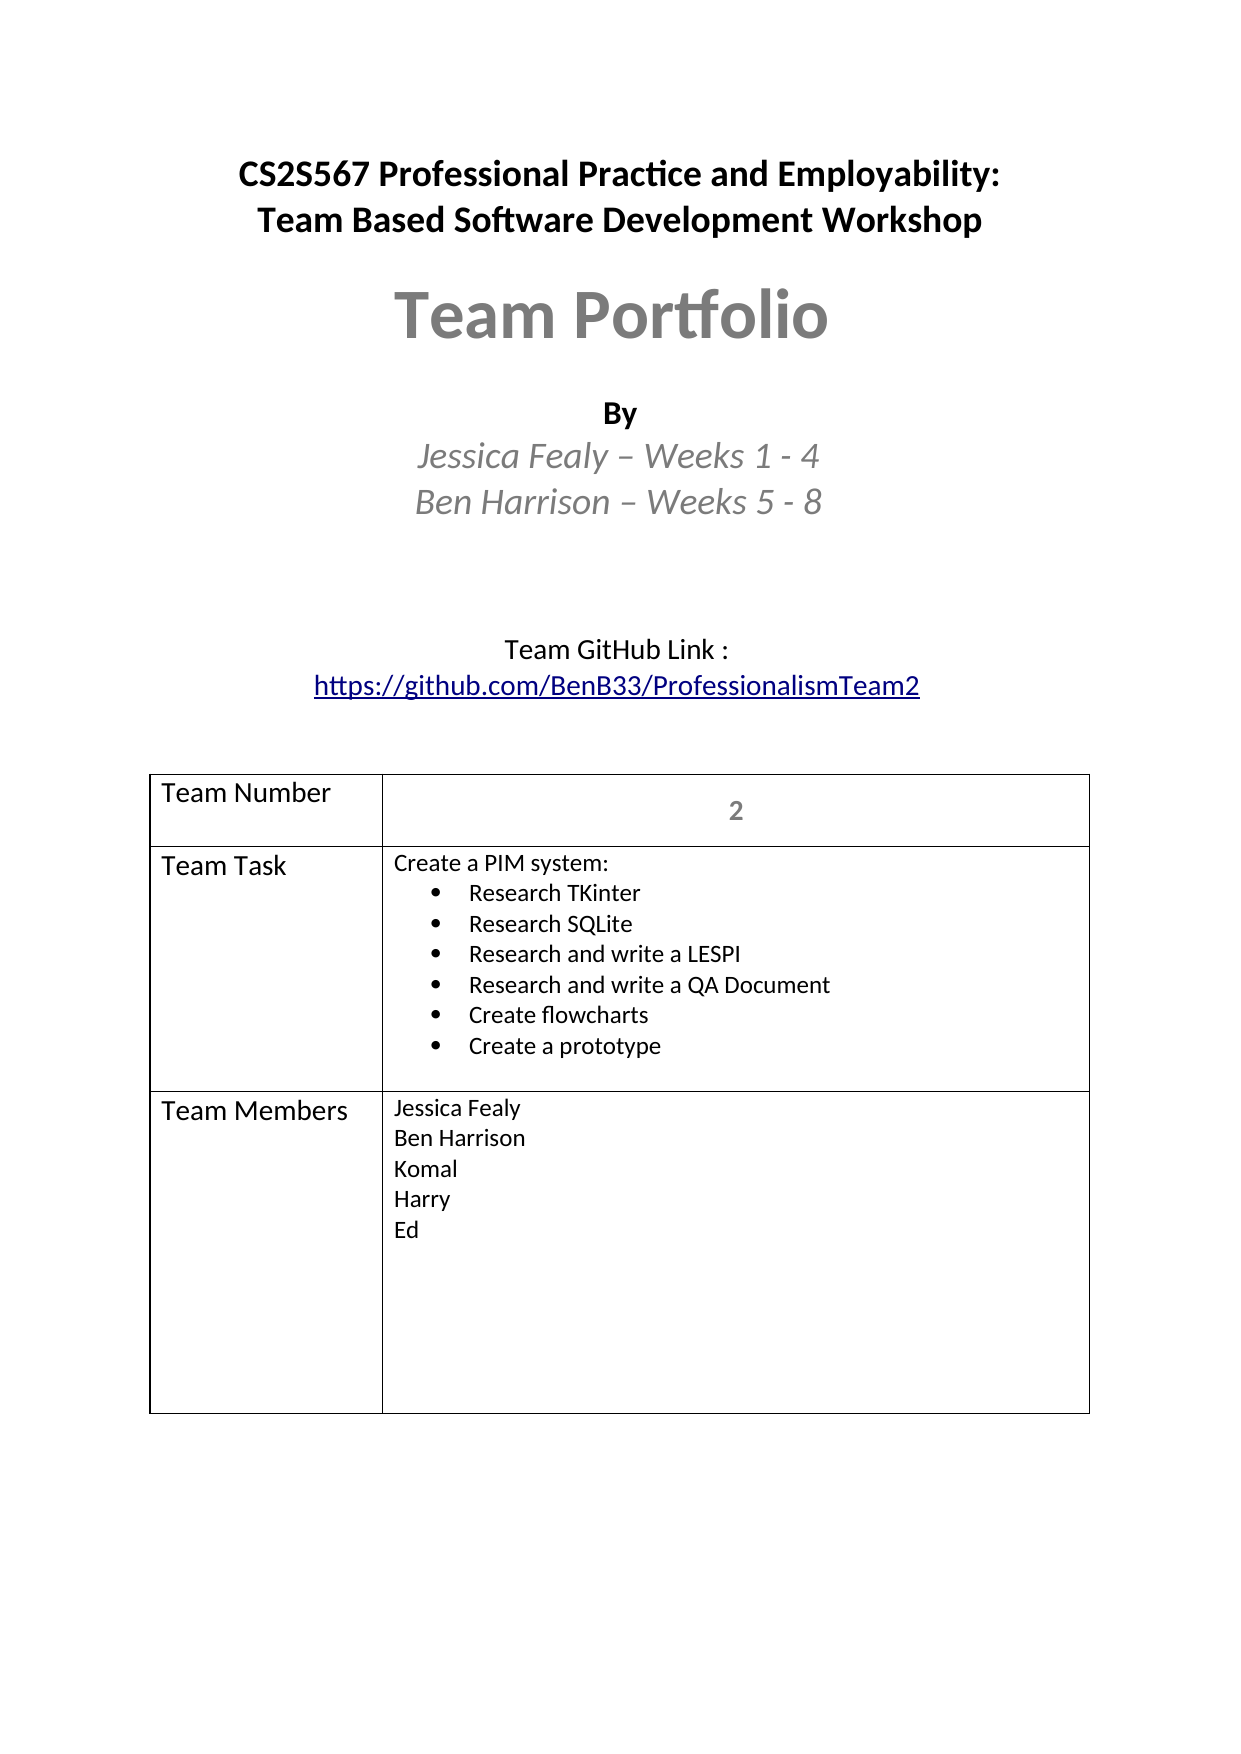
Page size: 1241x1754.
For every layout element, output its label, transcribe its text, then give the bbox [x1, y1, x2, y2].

table_cell Team Members [151, 1092, 382, 1413]
table_header 2 [383, 775, 1089, 846]
text By [150, 392, 1090, 432]
table_cell Create a PIM system: Research TKinter Research SQLite Research and write a LESPI Research and write a QA Document Create flowcharts Create a prototype [383, 847, 1089, 1091]
text CS2S567 Professional Practice and Employability: [150, 150, 1090, 196]
text Jessica Fealy – Weeks 1 - 4 [150, 432, 1090, 478]
text https://github.com/BenB33/ProfessionalismTeam2 [150, 667, 1090, 702]
text Ben Harrison – Weeks 5 - 8 [150, 478, 1090, 524]
text Team Portfolio [150, 270, 1090, 356]
text Team GitHub Link : [150, 631, 1090, 667]
table_cell Team Task [151, 847, 382, 1091]
table_header Team Number [151, 775, 382, 846]
table_cell Jessica Fealy Ben Harrison Komal Harry Ed [383, 1092, 1089, 1413]
text Team Based Software Development Workshop [150, 196, 1090, 242]
